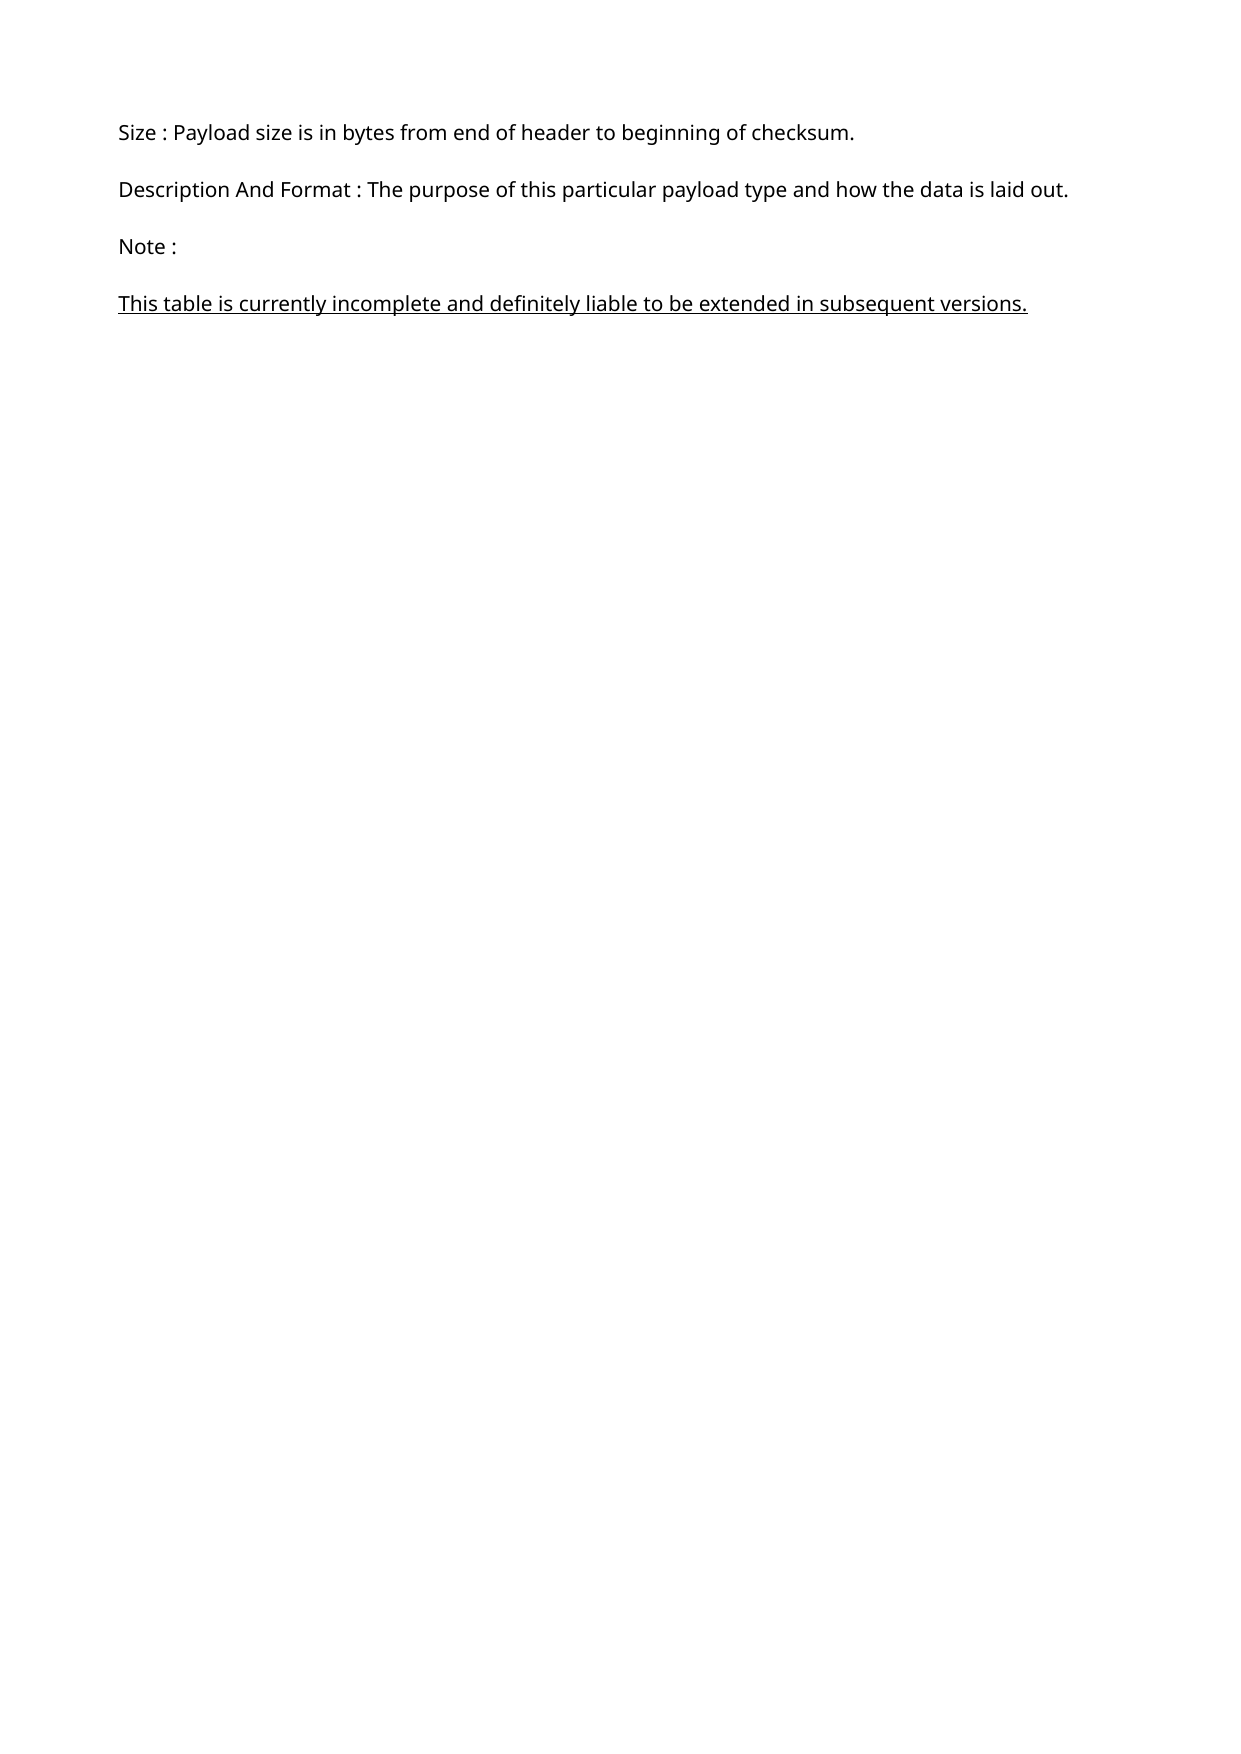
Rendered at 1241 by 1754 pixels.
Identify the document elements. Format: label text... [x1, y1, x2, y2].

text This table is currently incomplete and definitely liable to be extended in subsequent versions. [118, 289, 1122, 317]
text Description And Format : The purpose of this particular payload type and how the data is laid out. [118, 175, 1122, 203]
text Size : Payload size is in bytes from end of header to beginning of checksum. [118, 118, 1122, 147]
text Note : [118, 232, 1122, 260]
